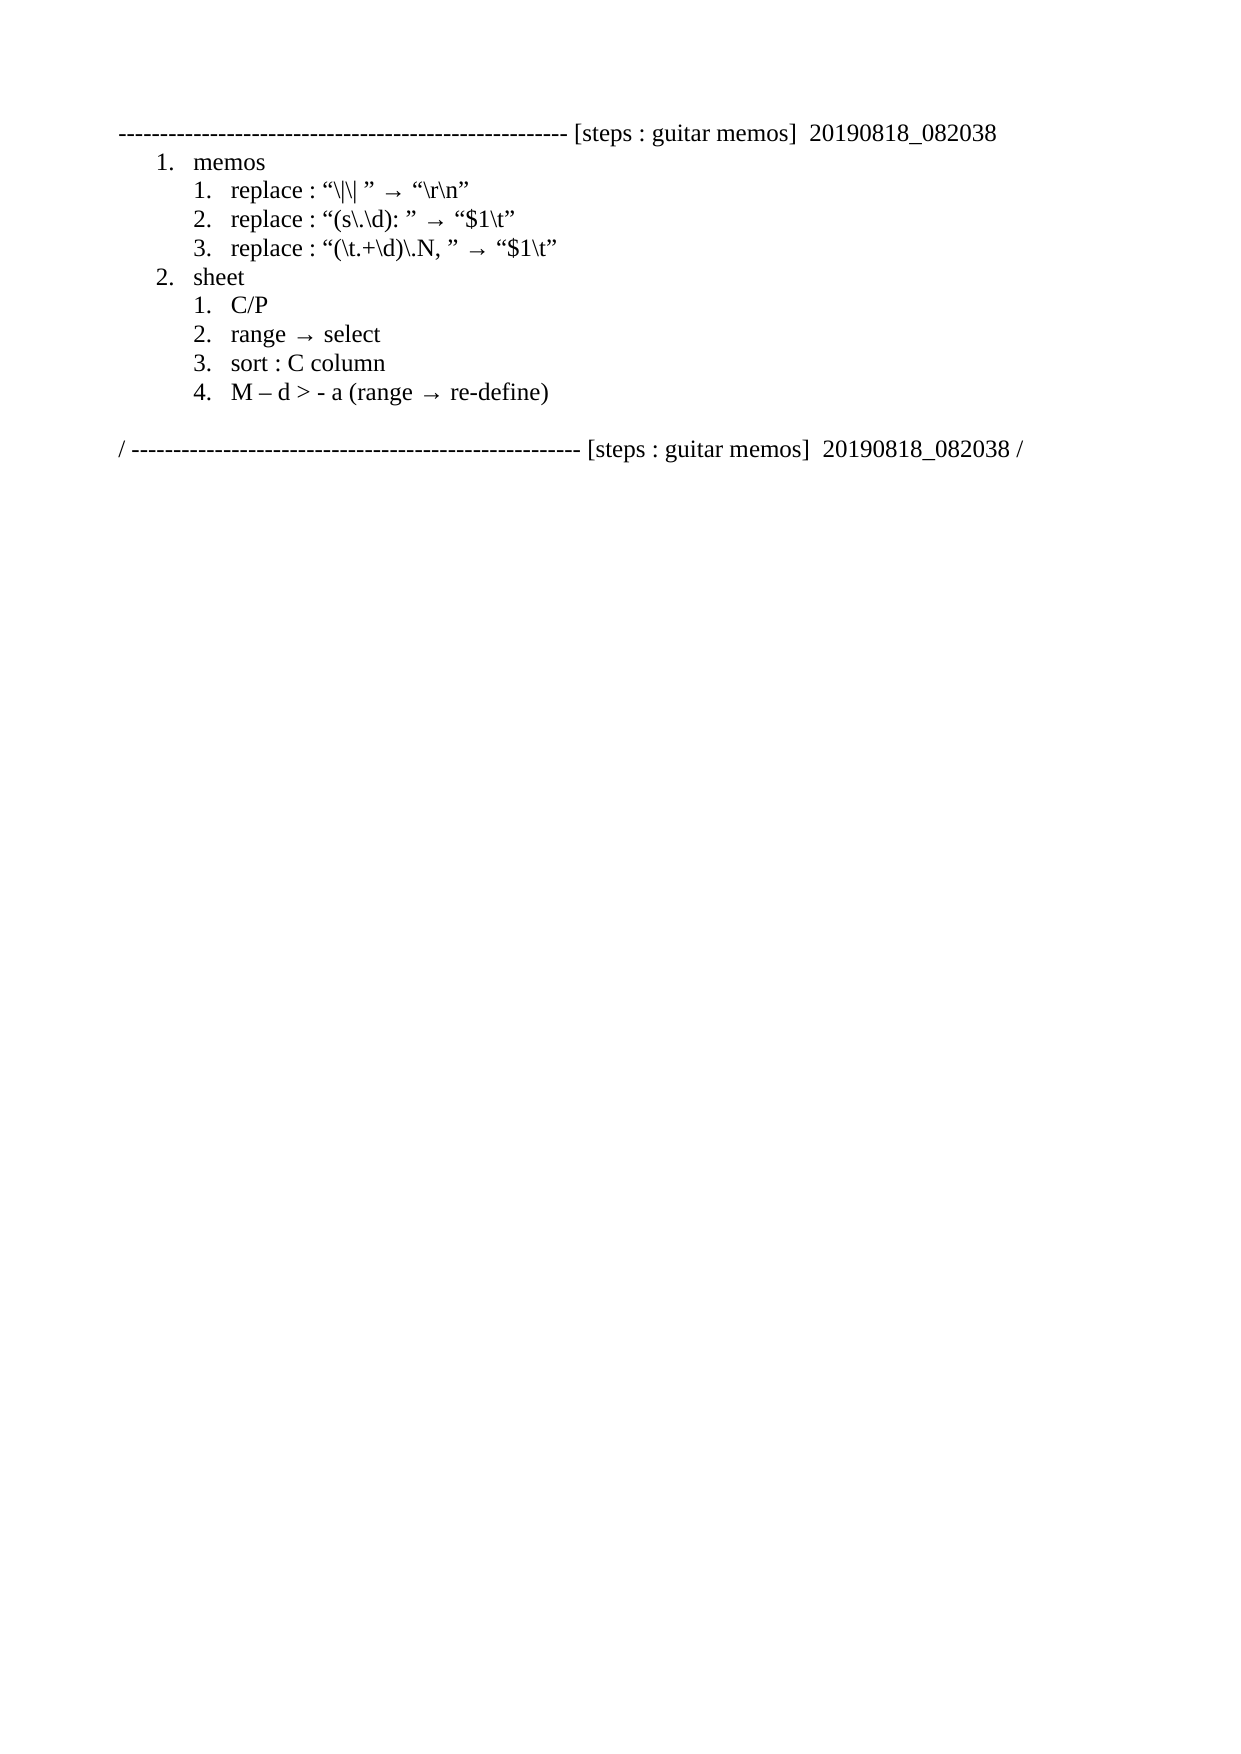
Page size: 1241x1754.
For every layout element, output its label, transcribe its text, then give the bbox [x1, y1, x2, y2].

list sheet [156, 262, 1122, 291]
list M – d > - a (range → re-define) [193, 377, 1122, 406]
list C/P [193, 291, 1122, 319]
list replace : “(\t.+\d)\.N, ” → “$1\t” [193, 233, 1122, 262]
list memos [156, 147, 1122, 176]
list replace : “\|\| ” → “\r\n” [193, 176, 1122, 204]
text ------------------------------------------------------ [steps : guitar memos] 20190818_082038 [118, 118, 1122, 147]
list sort : C column [193, 348, 1122, 377]
list replace : “(s\.\d): ” → “$1\t” [193, 204, 1122, 233]
list range → select [193, 319, 1122, 348]
text / ------------------------------------------------------ [steps : guitar memos] 20190818_082038 / [118, 434, 1122, 463]
